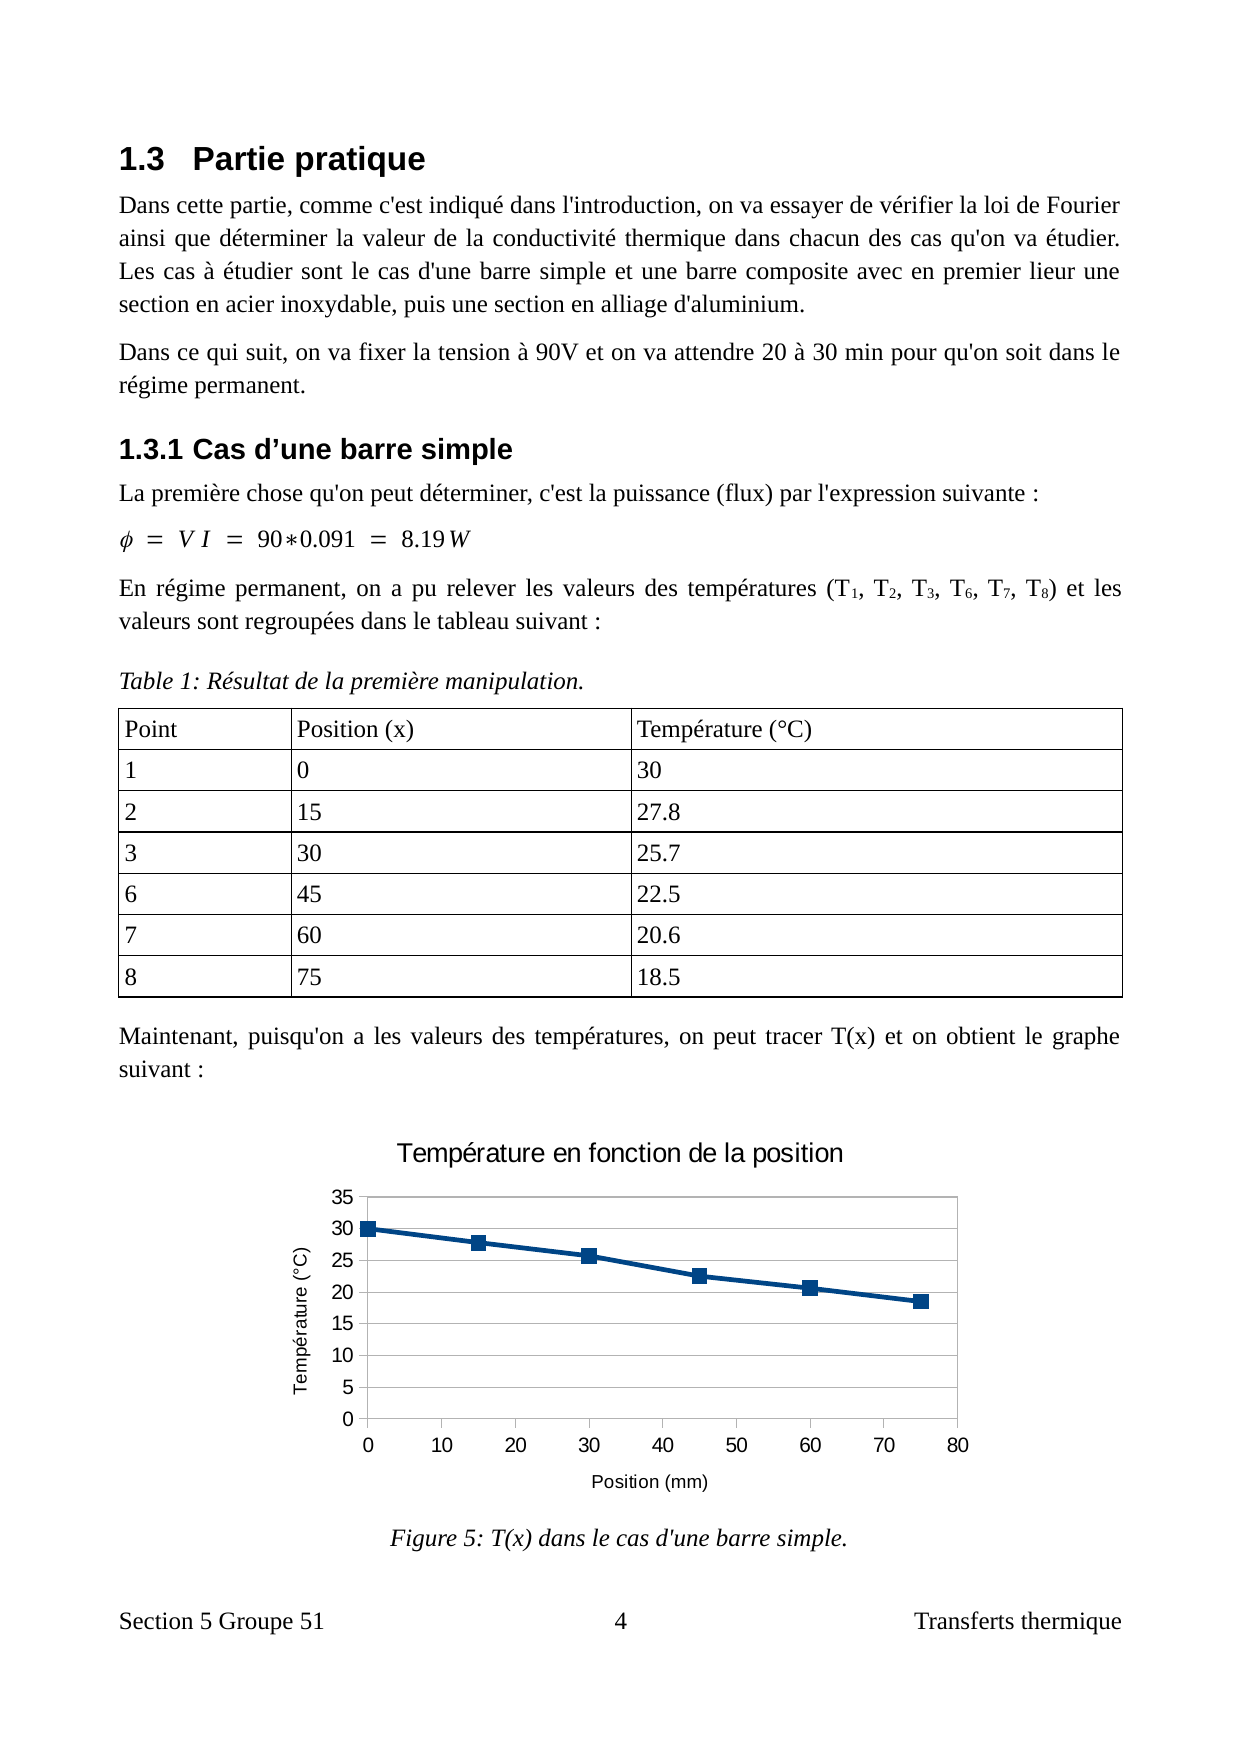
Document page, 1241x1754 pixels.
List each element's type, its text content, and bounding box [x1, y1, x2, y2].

table_cell 20.6 [632, 915, 1122, 955]
table_cell 25.7 [632, 833, 1122, 873]
table_cell 8 [119, 956, 291, 996]
text Figure 5: T(x) dans le cas d'une barre simple. [257, 1524, 983, 1552]
table_cell 2 [119, 791, 291, 831]
table_cell 30 [632, 750, 1122, 790]
table_header Point [119, 709, 291, 749]
text Maintenant, puisqu'on a les valeurs des températures, on peut tracer T(x) et on obtient le graphe suivant : [118, 1021, 1122, 1083]
table_cell 6 [119, 874, 291, 914]
subtitle Cas d’une barre simple [118, 432, 1122, 466]
text Table 1: Résultat de la première manipulation. [118, 666, 1122, 695]
text Dans cette partie, comme c'est indiqué dans l'introduction, on va essayer de vérifier la loi de Fourier ainsi que déterminer la valeur de la conductivité thermique dans chacun des cas qu'on va étudier. Les cas à étudier sont le cas d'une barre simple et une barre composite avec en premier lieur une section en acier inoxydable, puis une section en alliage d'aluminium. [118, 190, 1122, 318]
table_cell 15 [292, 791, 631, 831]
table_cell 27.8 [632, 791, 1122, 831]
table_header Température (°C) [632, 709, 1122, 749]
table_cell 22.5 [632, 874, 1122, 914]
table_cell 18.5 [632, 956, 1122, 996]
table_cell 7 [119, 915, 291, 955]
table_cell 45 [292, 874, 631, 914]
subtitle Partie pratique [118, 139, 1122, 178]
table_cell 60 [292, 915, 631, 955]
text En régime permanent, on a pu relever les valeurs des températures (T1, T2, T3, T6, T7, T8) et les valeurs sont regroupées dans le tableau suivant : [118, 573, 1122, 635]
table_cell 0 [292, 750, 631, 790]
table_cell 30 [292, 833, 631, 873]
text Dans ce qui suit, on va fixer la tension à 90V et on va attendre 20 à 30 min pour qu'on soit dans le régime permanent. [118, 337, 1122, 399]
text La première chose qu'on peut déterminer, c'est la puissance (flux) par l'expression suivante : [118, 478, 1122, 507]
table_header Position (x) [292, 709, 631, 749]
table_cell 75 [292, 956, 631, 996]
table_cell 1 [119, 750, 291, 790]
table_cell 3 [119, 833, 291, 873]
